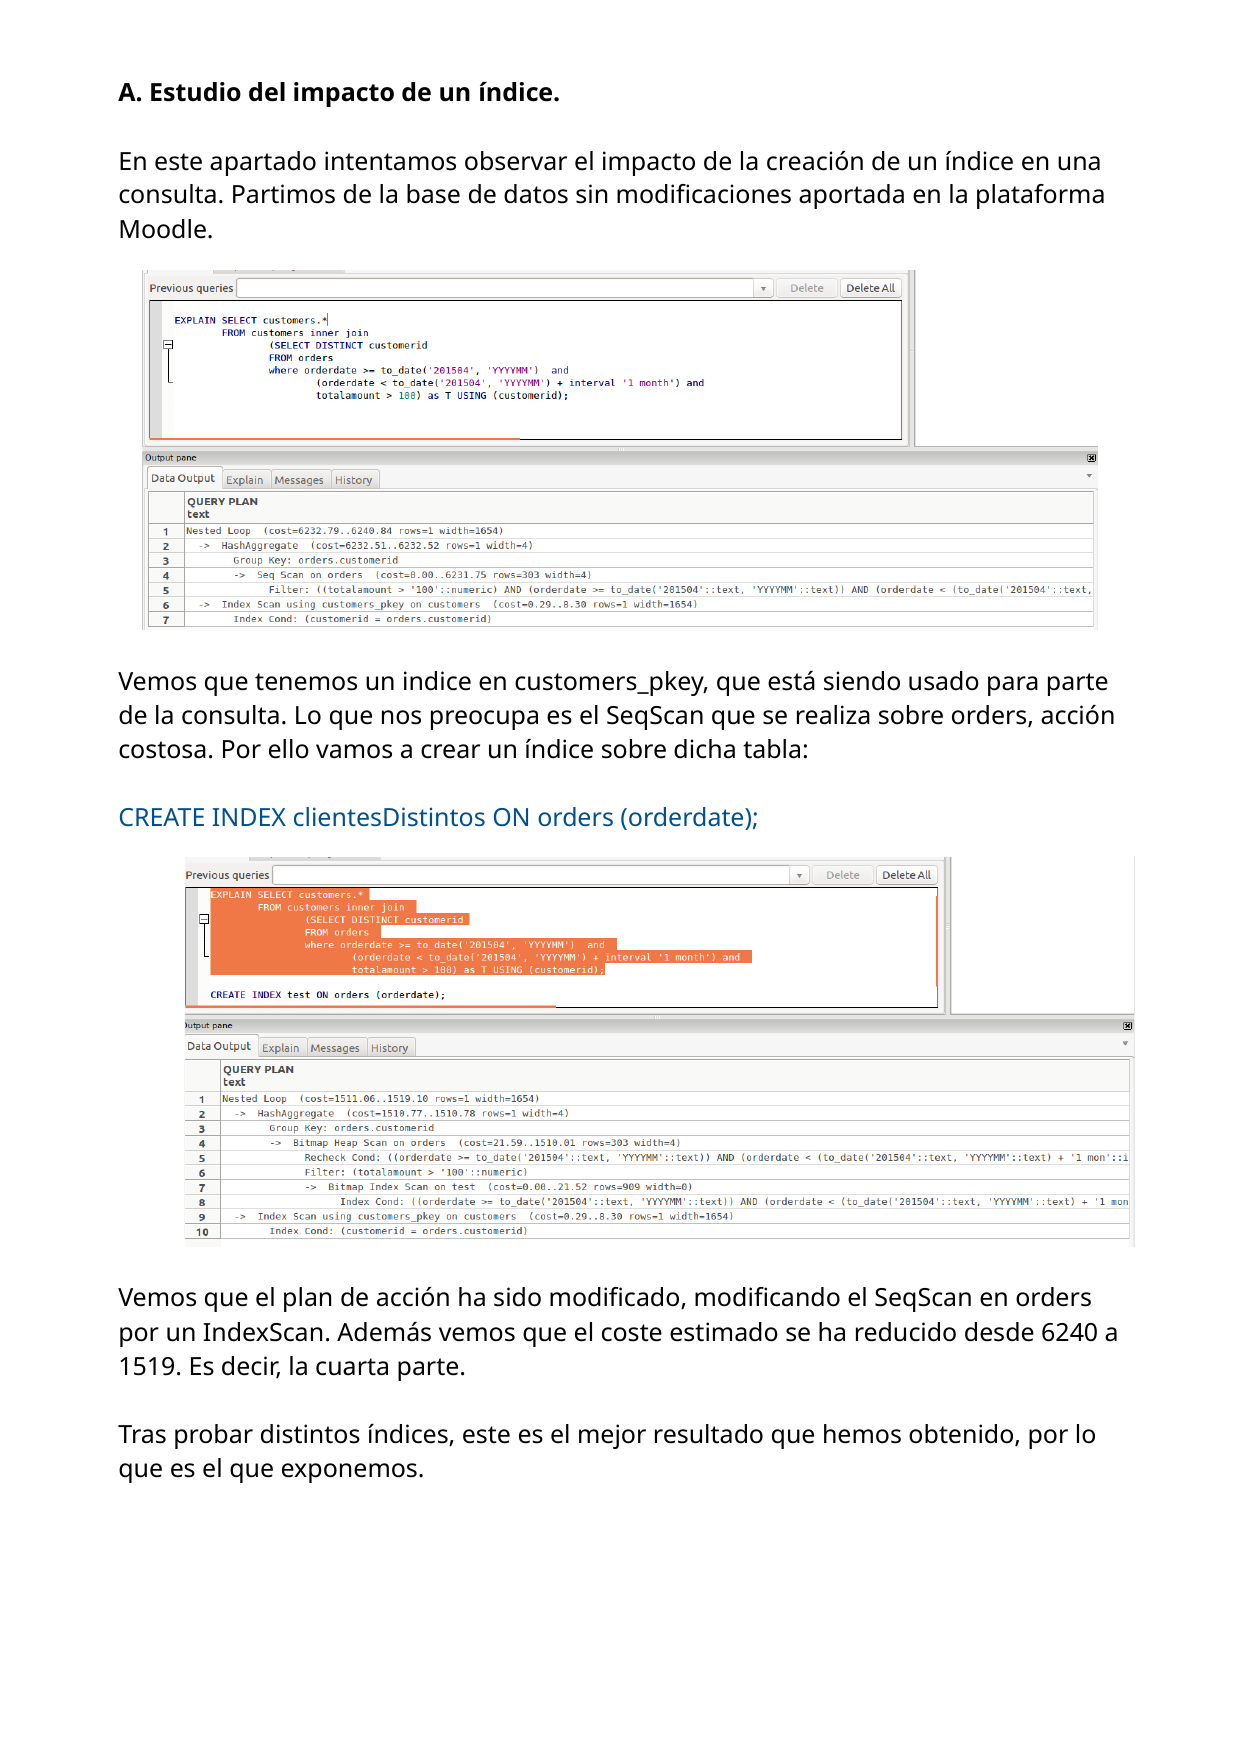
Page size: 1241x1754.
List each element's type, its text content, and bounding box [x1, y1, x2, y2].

text Vemos que tenemos un indice en customers_pkey, que está siendo usado para parte de la consulta. Lo que nos preocupa es el SeqScan que se realiza sobre orders, acción costosa. Por ello vamos a crear un índice sobre dicha tabla: [118, 664, 1122, 766]
text Tras probar distintos índices, este es el mejor resultado que hemos obtenido, por lo que es el que exponemos. [118, 1416, 1122, 1484]
picture [184, 857, 1135, 1247]
text CREATE INDEX clientesDistintos ON orders (orderdate); [118, 800, 1122, 834]
text En este apartado intentamos observar el impacto de la creación de un índice en una consulta. Partimos de la base de datos sin modificaciones aportada en la plataforma Moodle. [118, 143, 1122, 245]
text Vemos que el plan de acción ha sido modificado, modificando el SeqScan en orders por un IndexScan. Además vemos que el coste estimado se ha reducido desde 6240 a 1519. Es decir, la cuarta parte. [118, 1280, 1122, 1382]
picture [142, 270, 1098, 630]
text A. Estudio del impacto de un índice. [118, 75, 1122, 109]
